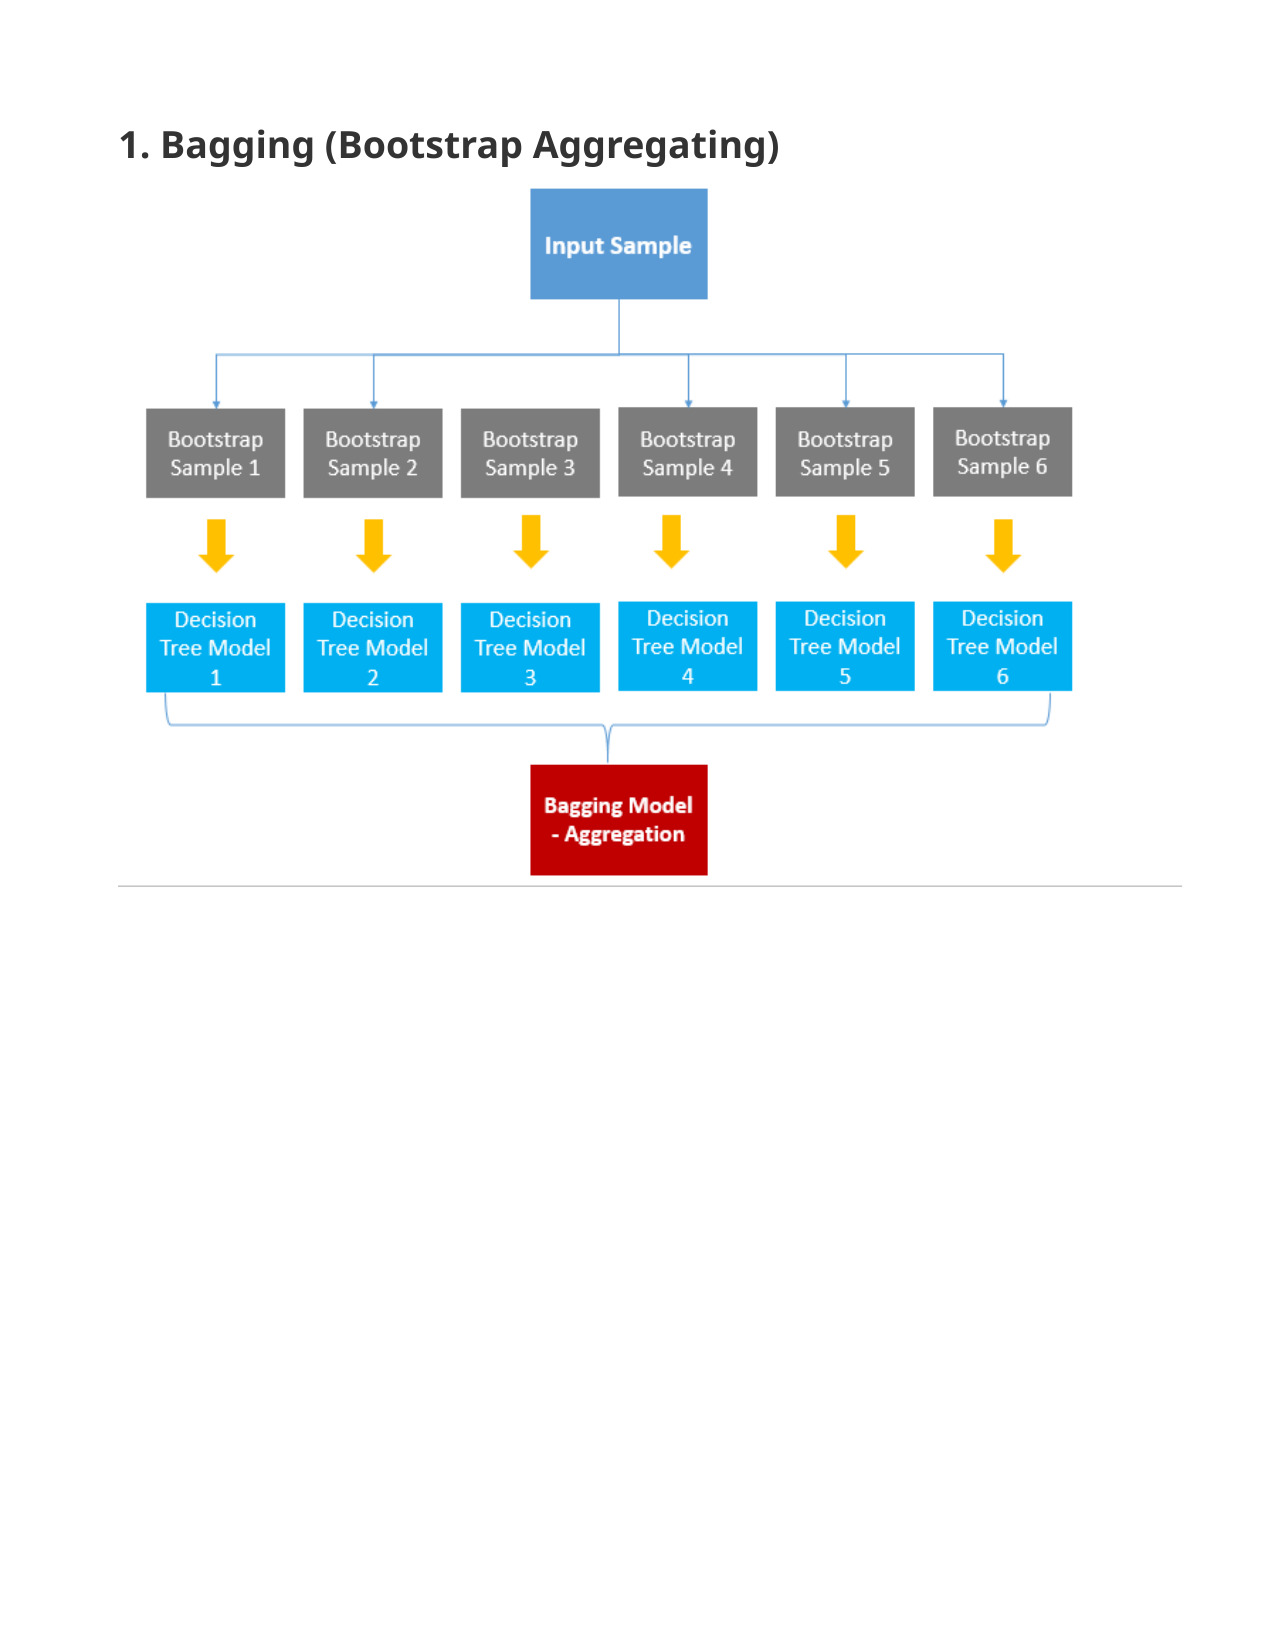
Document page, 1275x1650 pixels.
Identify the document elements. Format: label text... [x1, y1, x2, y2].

picture [118, 169, 1183, 887]
subtitle 1. Bagging (Bootstrap Aggregating) [118, 118, 1157, 169]
